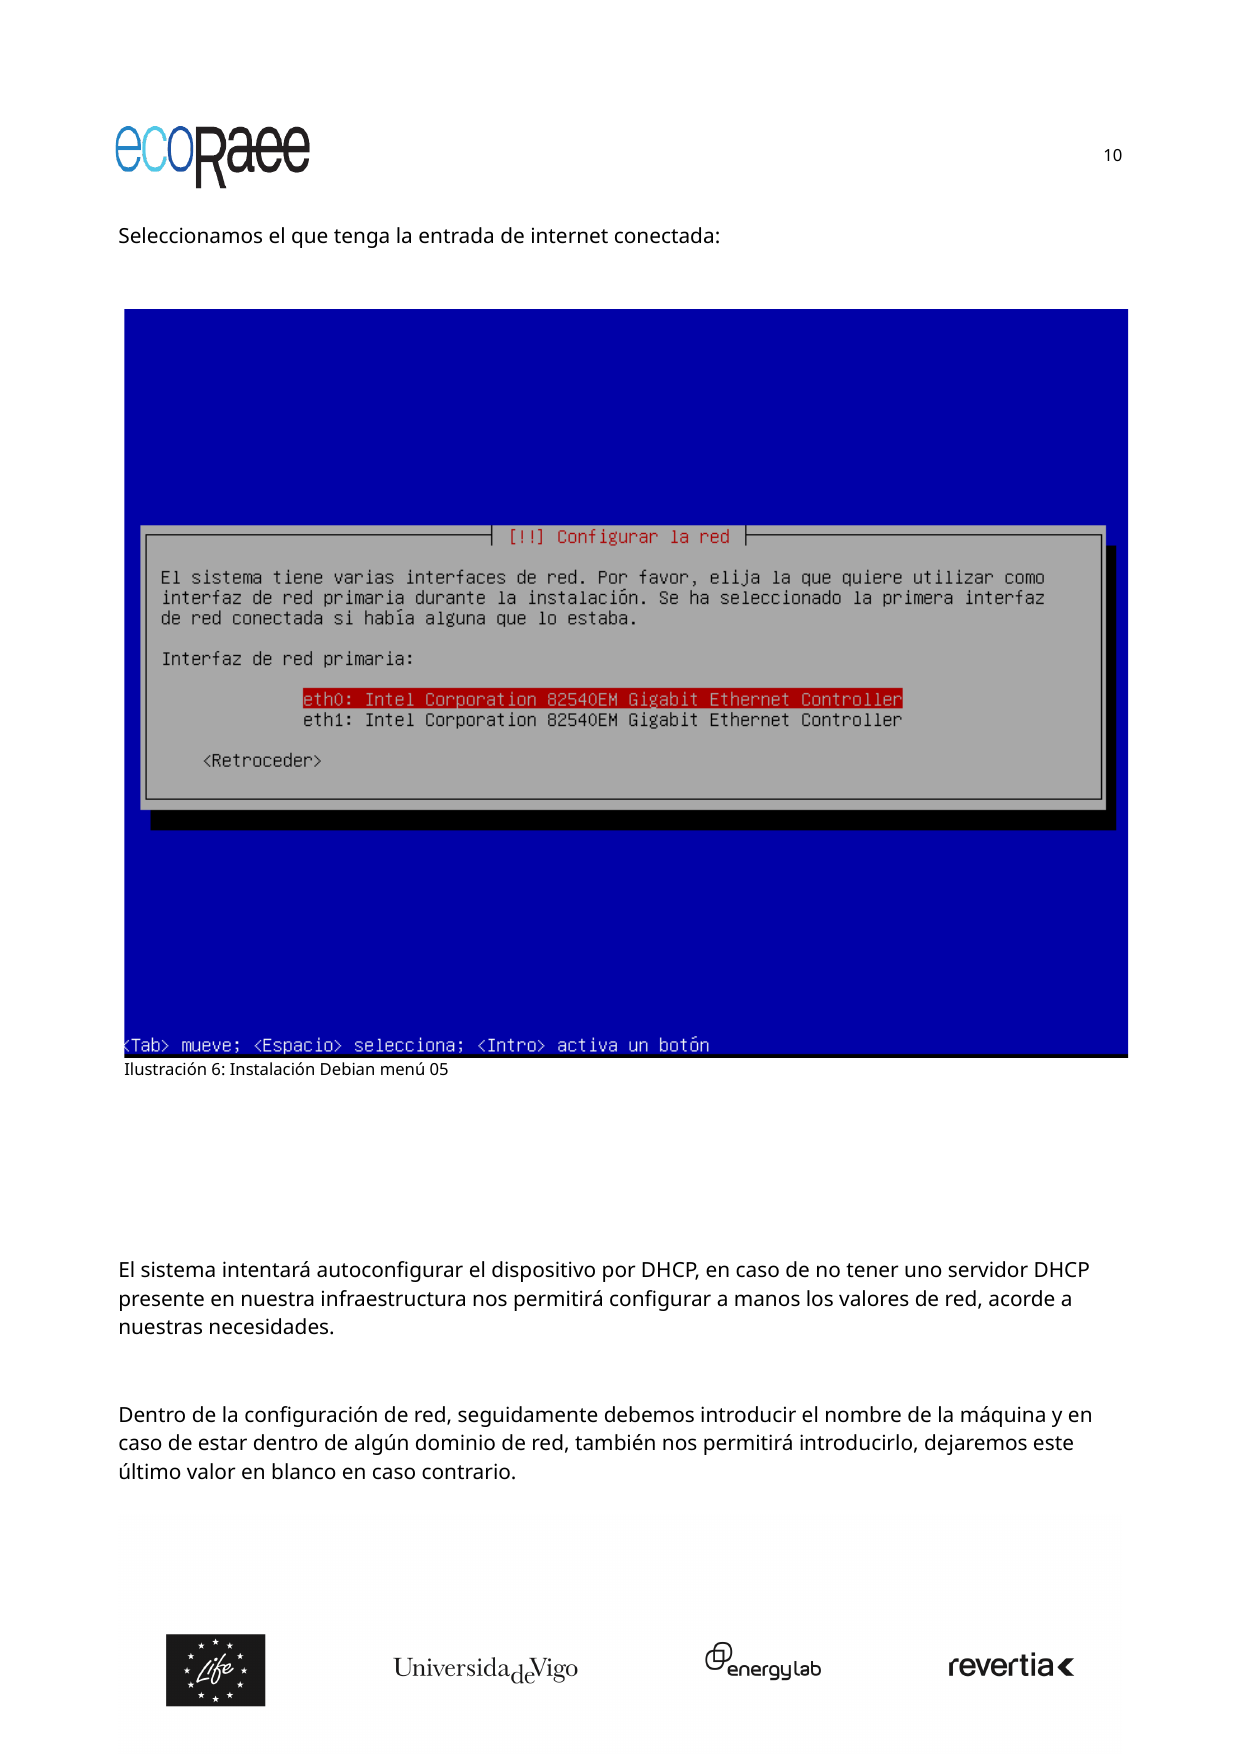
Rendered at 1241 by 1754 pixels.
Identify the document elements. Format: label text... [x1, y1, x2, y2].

text Ilustración 6: Instalación Debian menú 05 [124, 1058, 1122, 1081]
text Seleccionamos el que tenga la entrada de internet conectada: [118, 221, 1122, 250]
text Dentro de la configuración de red, seguidamente debemos introducir el nombre de la máquina y en caso de estar dentro de algún dominio de red, también nos permitirá introducirlo, dejaremos este último valor en blanco en caso contrario. [118, 1400, 1122, 1485]
text El sistema intentará autoconfigurar el dispositivo por DHCP, en caso de no tener uno servidor DHCP presente en nuestra infraestructura nos permitirá configurar a manos los valores de red, acorde a nuestras necesidades. [118, 1256, 1122, 1341]
picture [114, 124, 311, 190]
picture [124, 309, 1129, 1058]
picture [118, 1514, 1123, 1754]
